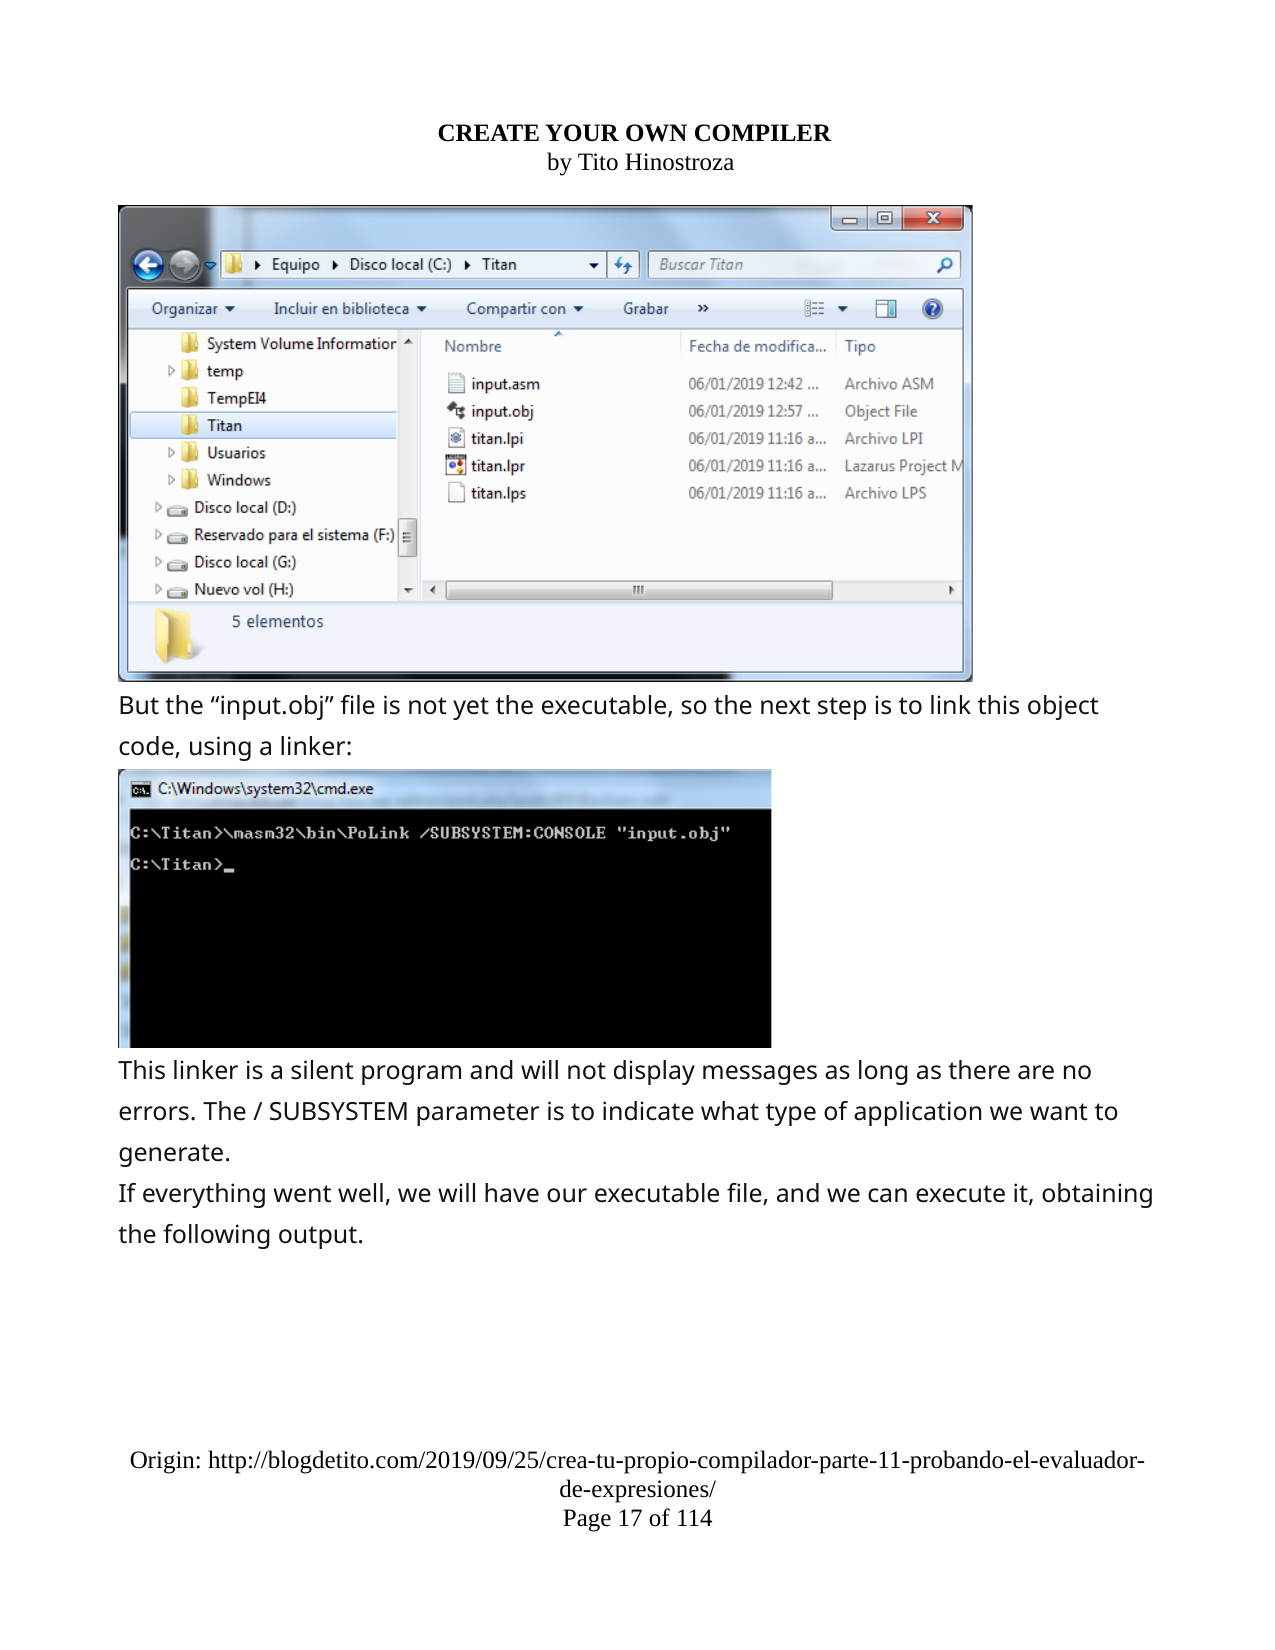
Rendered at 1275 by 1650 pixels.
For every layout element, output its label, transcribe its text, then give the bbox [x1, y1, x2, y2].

picture [118, 205, 973, 682]
picture [118, 769, 772, 1048]
text If everything went well, we will have our executable file, and we can execute it, obtaining the following output. [118, 1175, 1157, 1250]
text This linker is a silent program and will not display messages as long as there are no errors. The / SUBSYSTEM parameter is to indicate what type of application we want to generate. [118, 1053, 1157, 1169]
text But the “input.obj” file is not yet the executable, so the next step is to link this object code, using a linker: [118, 687, 1157, 762]
